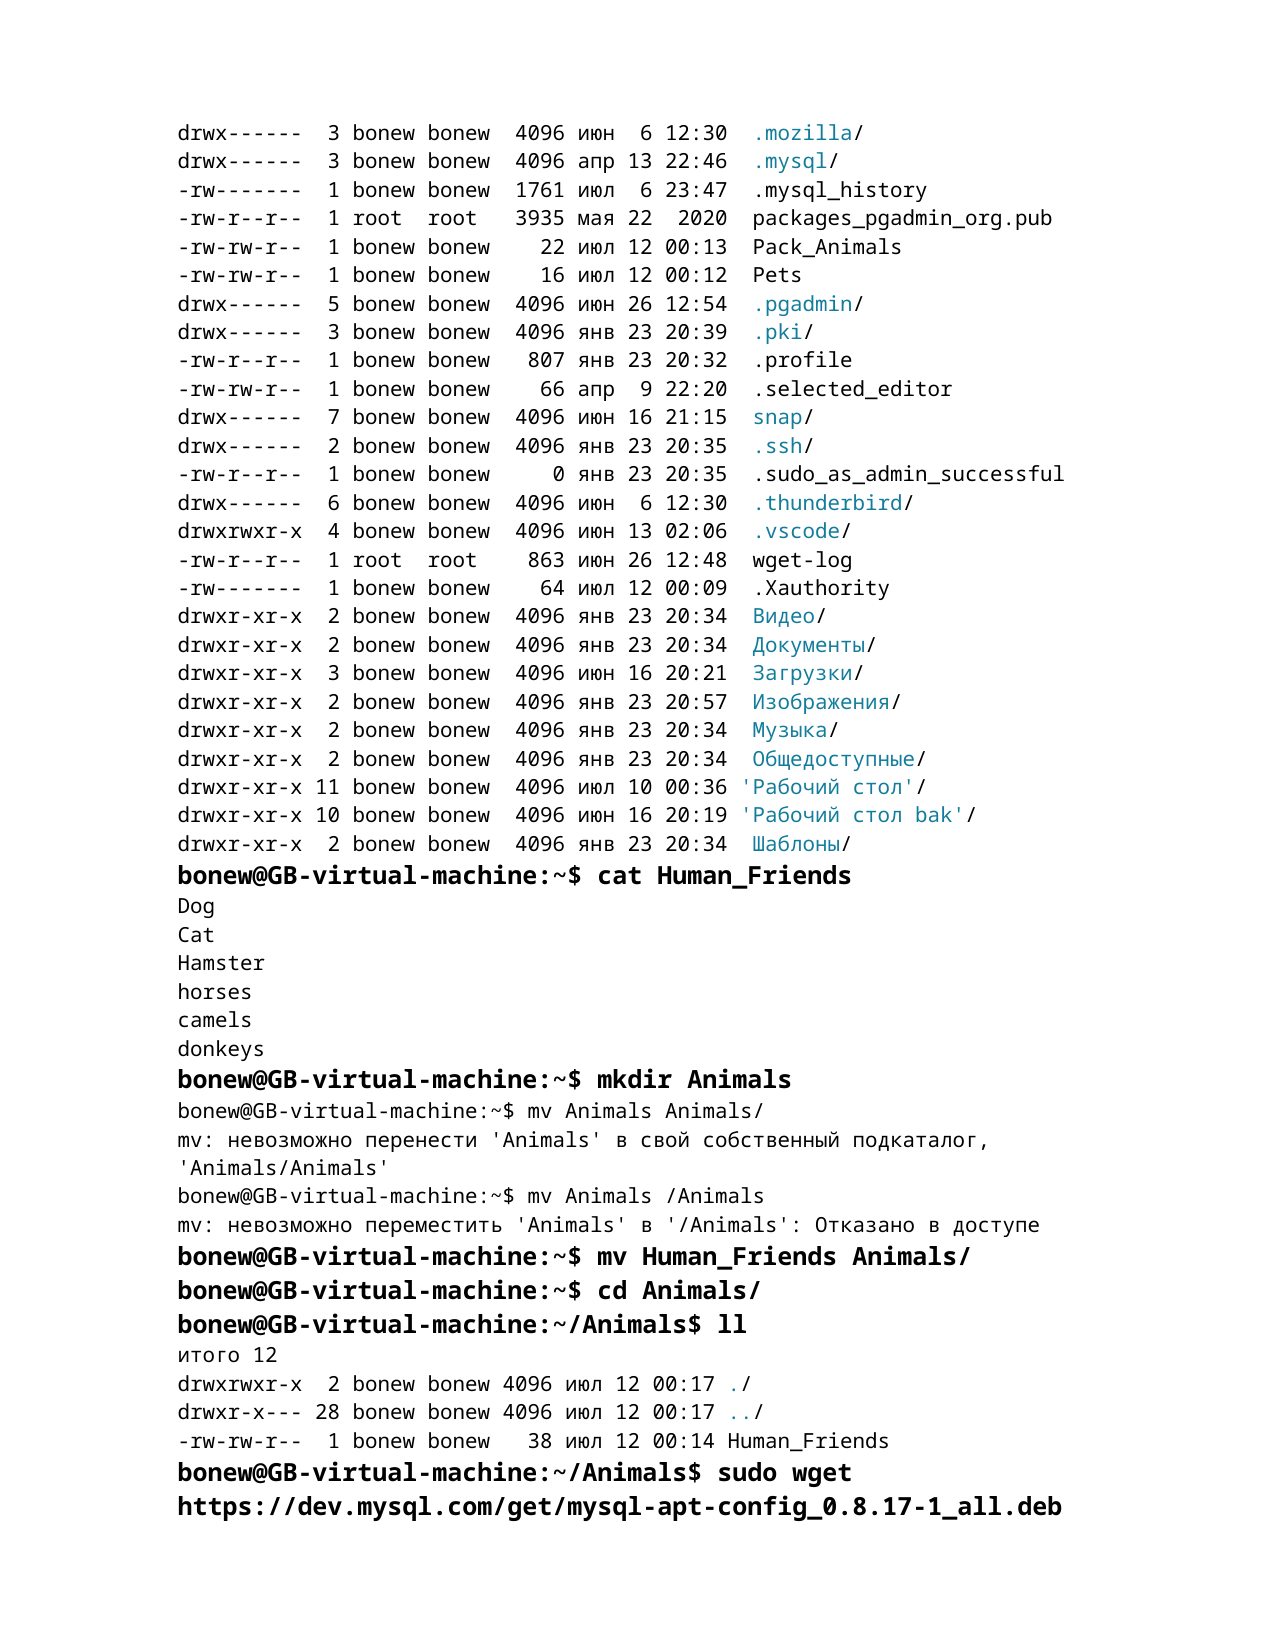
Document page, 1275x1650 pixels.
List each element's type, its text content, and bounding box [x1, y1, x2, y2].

text -rw-r--r-- 1 bonew bonew 0 янв 23 20:35 .sudo_as_admin_successful [177, 459, 1186, 488]
text drwxr-xr-x 2 bonew bonew 4096 янв 23 20:34 Музыка/ [177, 715, 1186, 744]
text -rw-rw-r-- 1 bonew bonew 16 июл 12 00:12 Pets [177, 260, 1186, 289]
text -rw-r--r-- 1 bonew bonew 807 янв 23 20:32 .profile [177, 346, 1186, 374]
text -rw-rw-r-- 1 bonew bonew 66 апр 9 22:20 .selected_editor [177, 374, 1186, 402]
text mv: невозможно переместить 'Animals' в '/Animals': Отказано в доступе [177, 1210, 1186, 1238]
text итого 12 [177, 1341, 1186, 1369]
text Cat [177, 920, 1186, 948]
text -rw-r--r-- 1 root root 863 июн 26 12:48 wget-log [177, 545, 1186, 573]
text drwxrwxr-x 2 bonew bonew 4096 июл 12 00:17 ./ [177, 1369, 1186, 1397]
text drwxr-xr-x 3 bonew bonew 4096 июн 16 20:21 Загрузки/ [177, 658, 1186, 687]
text bonew@GB-virtual-machine:~$ cat Human_Friends [177, 857, 1186, 892]
text -rw------- 1 bonew bonew 1761 июл 6 23:47 .mysql_history [177, 175, 1186, 203]
text drwxr-xr-x 2 bonew bonew 4096 янв 23 20:34 Шаблоны/ [177, 829, 1186, 857]
text mv: невозможно перенести 'Animals' в свой собственный подкаталог, 'Animals/Animals' [177, 1125, 1186, 1182]
text Hamster [177, 948, 1186, 977]
text drwx------ 3 bonew bonew 4096 янв 23 20:39 .pki/ [177, 317, 1186, 346]
text drwx------ 5 bonew bonew 4096 июн 26 12:54 .pgadmin/ [177, 289, 1186, 317]
text drwxr-xr-x 2 bonew bonew 4096 янв 23 20:34 Общедоступные/ [177, 744, 1186, 772]
text bonew@GB-virtual-machine:~$ cd Animals/ [177, 1272, 1186, 1307]
text bonew@GB-virtual-machine:~$ mv Human_Friends Animals/ [177, 1238, 1186, 1272]
text horses [177, 977, 1186, 1005]
text bonew@GB-virtual-machine:~$ mv Animals /Animals [177, 1182, 1186, 1210]
text drwx------ 2 bonew bonew 4096 янв 23 20:35 .ssh/ [177, 431, 1186, 459]
text bonew@GB-virtual-machine:~$ mkdir Animals [177, 1062, 1186, 1096]
text -rw-r--r-- 1 root root 3935 мая 22 2020 packages_pgadmin_org.pub [177, 203, 1186, 232]
text drwxr-xr-x 10 bonew bonew 4096 июн 16 20:19 'Рабочий стол bak'/ [177, 801, 1186, 829]
text drwx------ 3 bonew bonew 4096 апр 13 22:46 .mysql/ [177, 147, 1186, 175]
text camels [177, 1005, 1186, 1034]
text drwx------ 3 bonew bonew 4096 июн 6 12:30 .mozilla/ [177, 118, 1186, 147]
text drwxr-x--- 28 bonew bonew 4096 июл 12 00:17 ../ [177, 1397, 1186, 1426]
text -rw-rw-r-- 1 bonew bonew 22 июл 12 00:13 Pack_Animals [177, 232, 1186, 260]
text drwx------ 7 bonew bonew 4096 июн 16 21:15 snap/ [177, 402, 1186, 431]
text bonew@GB-virtual-machine:~$ mv Animals Animals/ [177, 1096, 1186, 1125]
text -rw-rw-r-- 1 bonew bonew 38 июл 12 00:14 Human_Friends [177, 1426, 1186, 1454]
text drwxrwxr-x 4 bonew bonew 4096 июн 13 02:06 .vscode/ [177, 516, 1186, 545]
text bonew@GB-virtual-machine:~/Animals$ ll [177, 1307, 1186, 1341]
text Dog [177, 892, 1186, 920]
text drwxr-xr-x 2 bonew bonew 4096 янв 23 20:34 Документы/ [177, 630, 1186, 658]
text donkeys [177, 1034, 1186, 1062]
text drwxr-xr-x 11 bonew bonew 4096 июл 10 00:36 'Рабочий стол'/ [177, 772, 1186, 801]
text bonew@GB-virtual-machine:~/Animals$ sudo wget https://dev.mysql.com/get/mysql-apt-config_0.8.17-1_all.deb [177, 1454, 1186, 1522]
text drwx------ 6 bonew bonew 4096 июн 6 12:30 .thunderbird/ [177, 488, 1186, 516]
text drwxr-xr-x 2 bonew bonew 4096 янв 23 20:57 Изображения/ [177, 687, 1186, 715]
text drwxr-xr-x 2 bonew bonew 4096 янв 23 20:34 Видео/ [177, 602, 1186, 630]
text -rw------- 1 bonew bonew 64 июл 12 00:09 .Xauthority [177, 573, 1186, 602]
